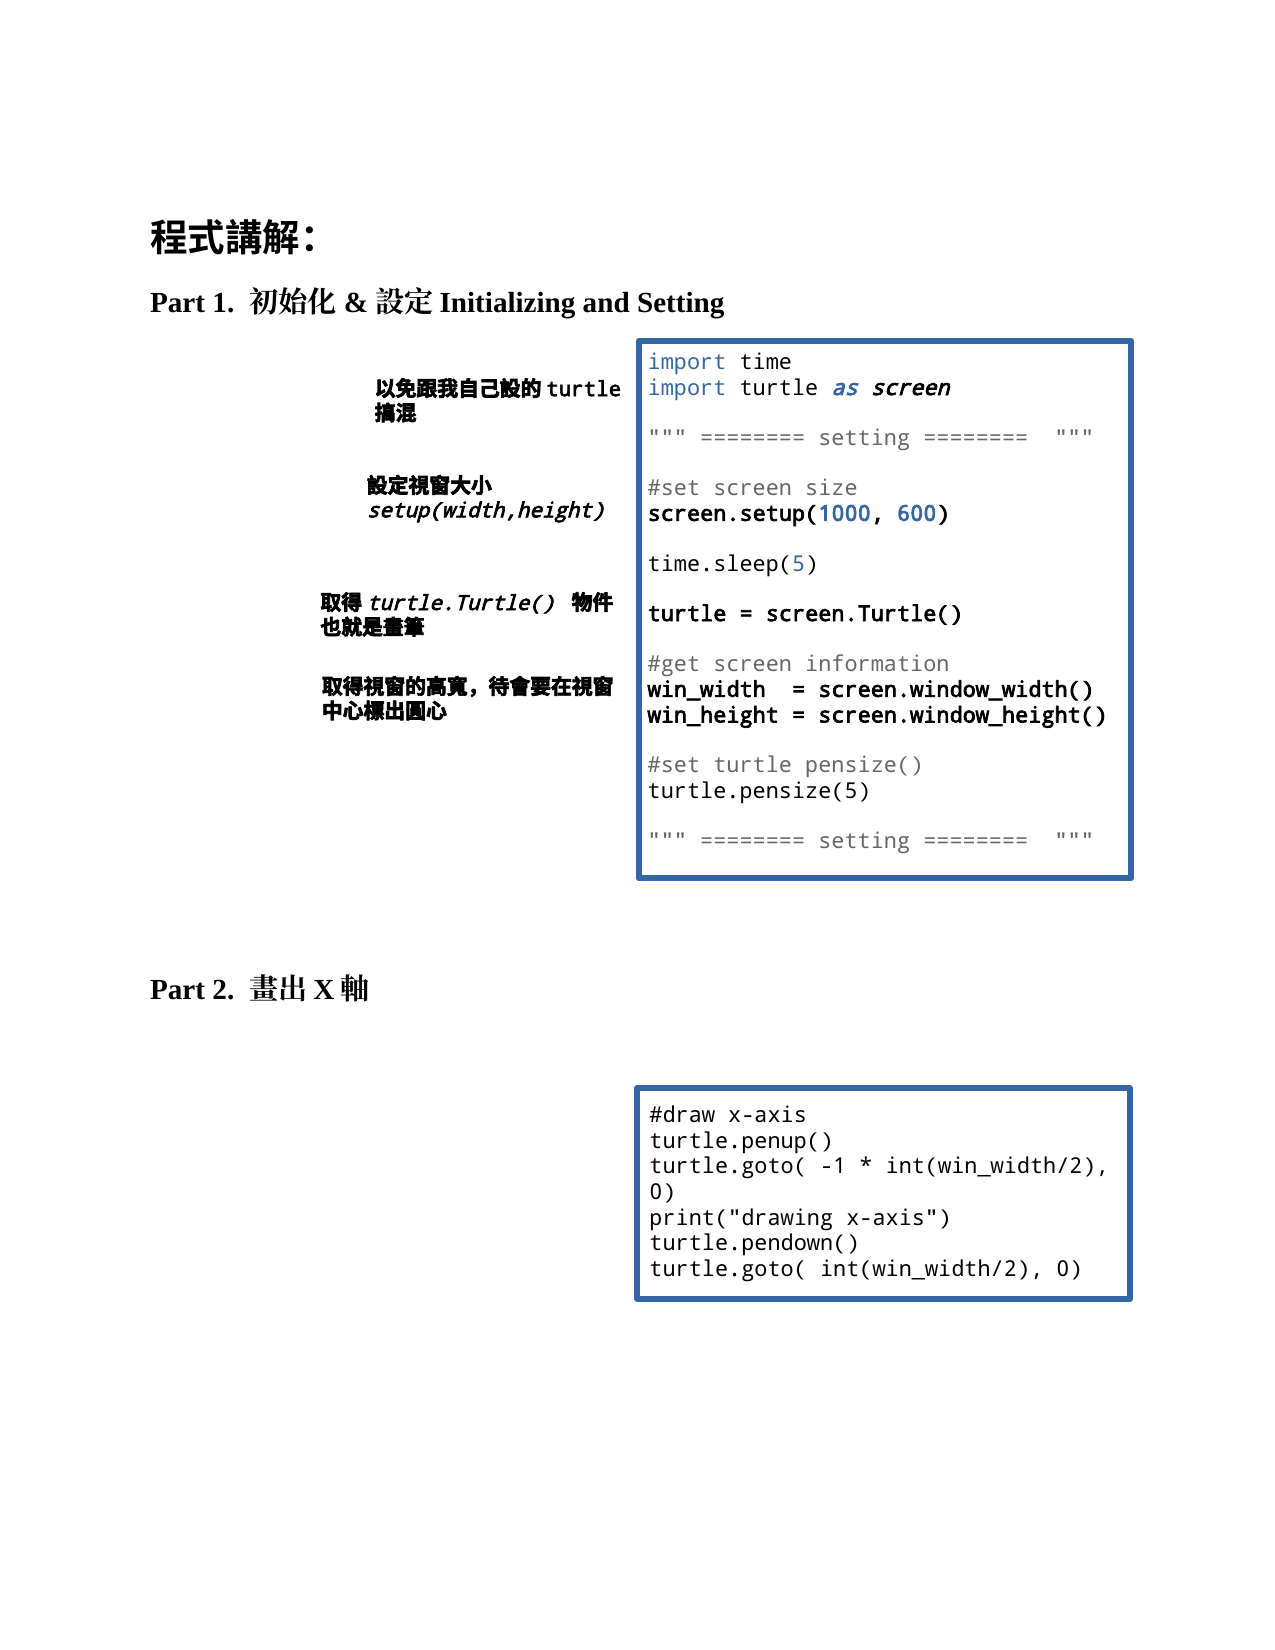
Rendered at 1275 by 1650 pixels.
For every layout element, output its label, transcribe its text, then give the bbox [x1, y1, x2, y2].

subtitle 程式講解： [150, 217, 1125, 260]
subtitle Part 1. 初始化 & 設定Initializing and Setting [150, 285, 1125, 318]
subtitle Part 2. 畫出X軸 [150, 972, 1125, 1006]
